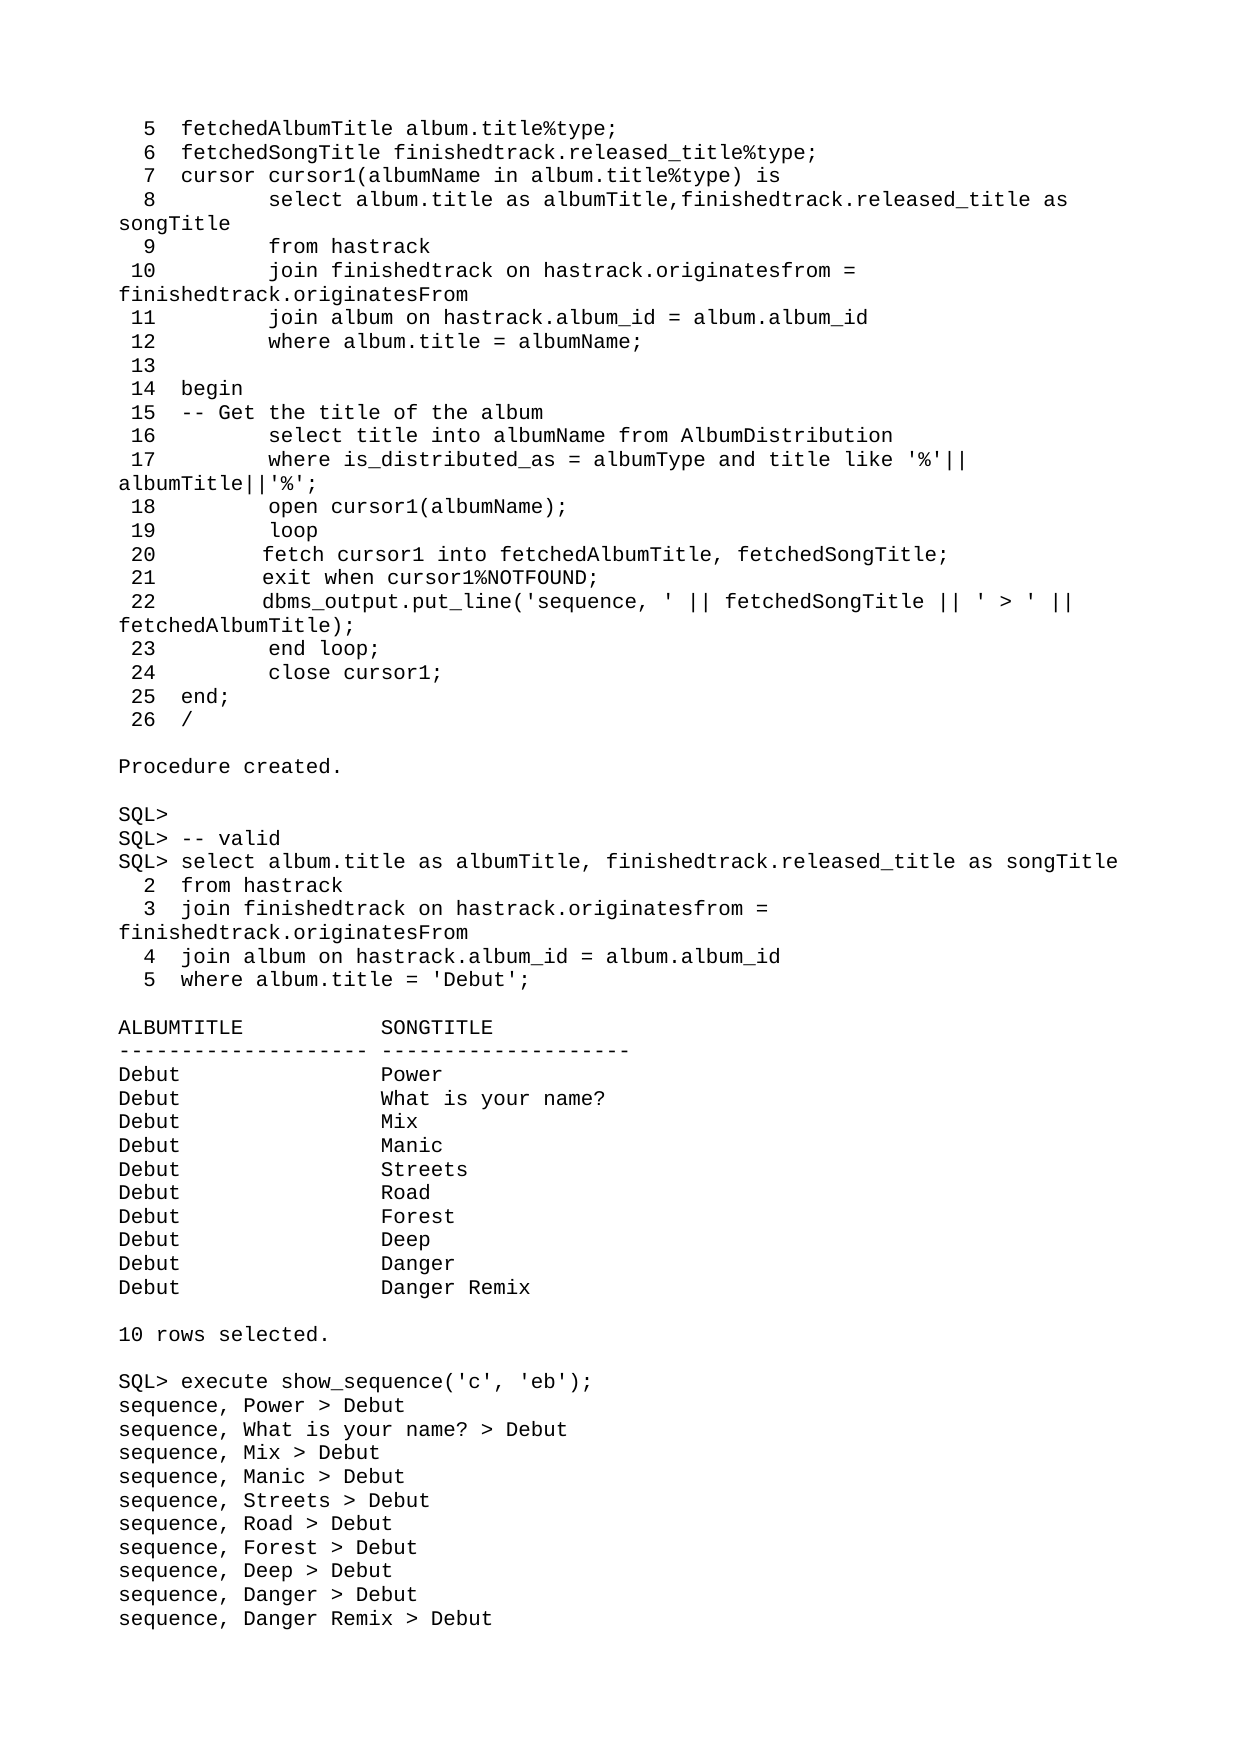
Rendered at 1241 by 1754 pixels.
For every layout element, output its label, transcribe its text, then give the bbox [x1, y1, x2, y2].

text Debut What is your name? [118, 1088, 1122, 1111]
text 17 where is_distributed_as = albumType and title like '%'||albumTitle||'%'; [118, 449, 1122, 496]
text 2 from hastrack [118, 875, 1122, 898]
text sequence, Road > Debut [118, 1513, 1122, 1537]
text sequence, Power > Debut [118, 1395, 1122, 1419]
text 24 close cursor1; [118, 662, 1122, 686]
text 19 loop [118, 520, 1122, 544]
text SQL> -- valid [118, 827, 1122, 851]
text Debut Streets [118, 1158, 1122, 1182]
text Debut Deep [118, 1229, 1122, 1253]
text -------------------- -------------------- [118, 1040, 1122, 1064]
text 9 from hastrack [118, 236, 1122, 260]
text sequence, What is your name? > Debut [118, 1419, 1122, 1442]
text sequence, Streets > Debut [118, 1489, 1122, 1513]
text ALBUMTITLE SONGTITLE [118, 1017, 1122, 1040]
text 10 join finishedtrack on hastrack.originatesfrom = finishedtrack.originatesFrom [118, 260, 1122, 307]
text 25 end; [118, 686, 1122, 709]
text Debut Manic [118, 1135, 1122, 1158]
text SQL> select album.title as albumTitle, finishedtrack.released_title as songTitle [118, 851, 1122, 875]
text SQL> [118, 804, 1122, 827]
text 21 exit when cursor1%NOTFOUND; [118, 567, 1122, 591]
text Debut Road [118, 1182, 1122, 1206]
text 20 fetch cursor1 into fetchedAlbumTitle, fetchedSongTitle; [118, 544, 1122, 567]
text 13 [118, 354, 1122, 378]
text 12 where album.title = albumName; [118, 331, 1122, 354]
text sequence, Deep > Debut [118, 1561, 1122, 1584]
text 11 join album on hastrack.album_id = album.album_id [118, 307, 1122, 331]
text 15 -- Get the title of the album [118, 402, 1122, 426]
text 26 / [118, 709, 1122, 733]
text Debut Danger [118, 1253, 1122, 1277]
text SQL> execute show_sequence('c', 'eb'); [118, 1371, 1122, 1395]
text Procedure created. [118, 757, 1122, 780]
text 16 select title into albumName from AlbumDistribution [118, 426, 1122, 449]
text Debut Mix [118, 1111, 1122, 1135]
text sequence, Forest > Debut [118, 1537, 1122, 1561]
text 18 open cursor1(albumName); [118, 496, 1122, 520]
text 14 begin [118, 378, 1122, 402]
text sequence, Danger > Debut [118, 1584, 1122, 1608]
text 5 fetchedAlbumTitle album.title%type; [118, 118, 1122, 142]
text sequence, Danger Remix > Debut [118, 1608, 1122, 1631]
text sequence, Mix > Debut [118, 1442, 1122, 1466]
text 8 select album.title as albumTitle,finishedtrack.released_title as songTitle [118, 189, 1122, 236]
text 4 join album on hastrack.album_id = album.album_id [118, 946, 1122, 969]
text 22 dbms_output.put_line('sequence, ' || fetchedSongTitle || ' > ' || fetchedAlbumTitle); [118, 591, 1122, 638]
text Debut Forest [118, 1206, 1122, 1229]
text Debut Power [118, 1064, 1122, 1088]
text Debut Danger Remix [118, 1277, 1122, 1300]
text 3 join finishedtrack on hastrack.originatesfrom = finishedtrack.originatesFrom [118, 898, 1122, 946]
text 7 cursor cursor1(albumName in album.title%type) is [118, 165, 1122, 189]
text 5 where album.title = 'Debut'; [118, 969, 1122, 993]
text sequence, Manic > Debut [118, 1466, 1122, 1489]
text 6 fetchedSongTitle finishedtrack.released_title%type; [118, 142, 1122, 165]
text 10 rows selected. [118, 1324, 1122, 1348]
text 23 end loop; [118, 638, 1122, 662]
